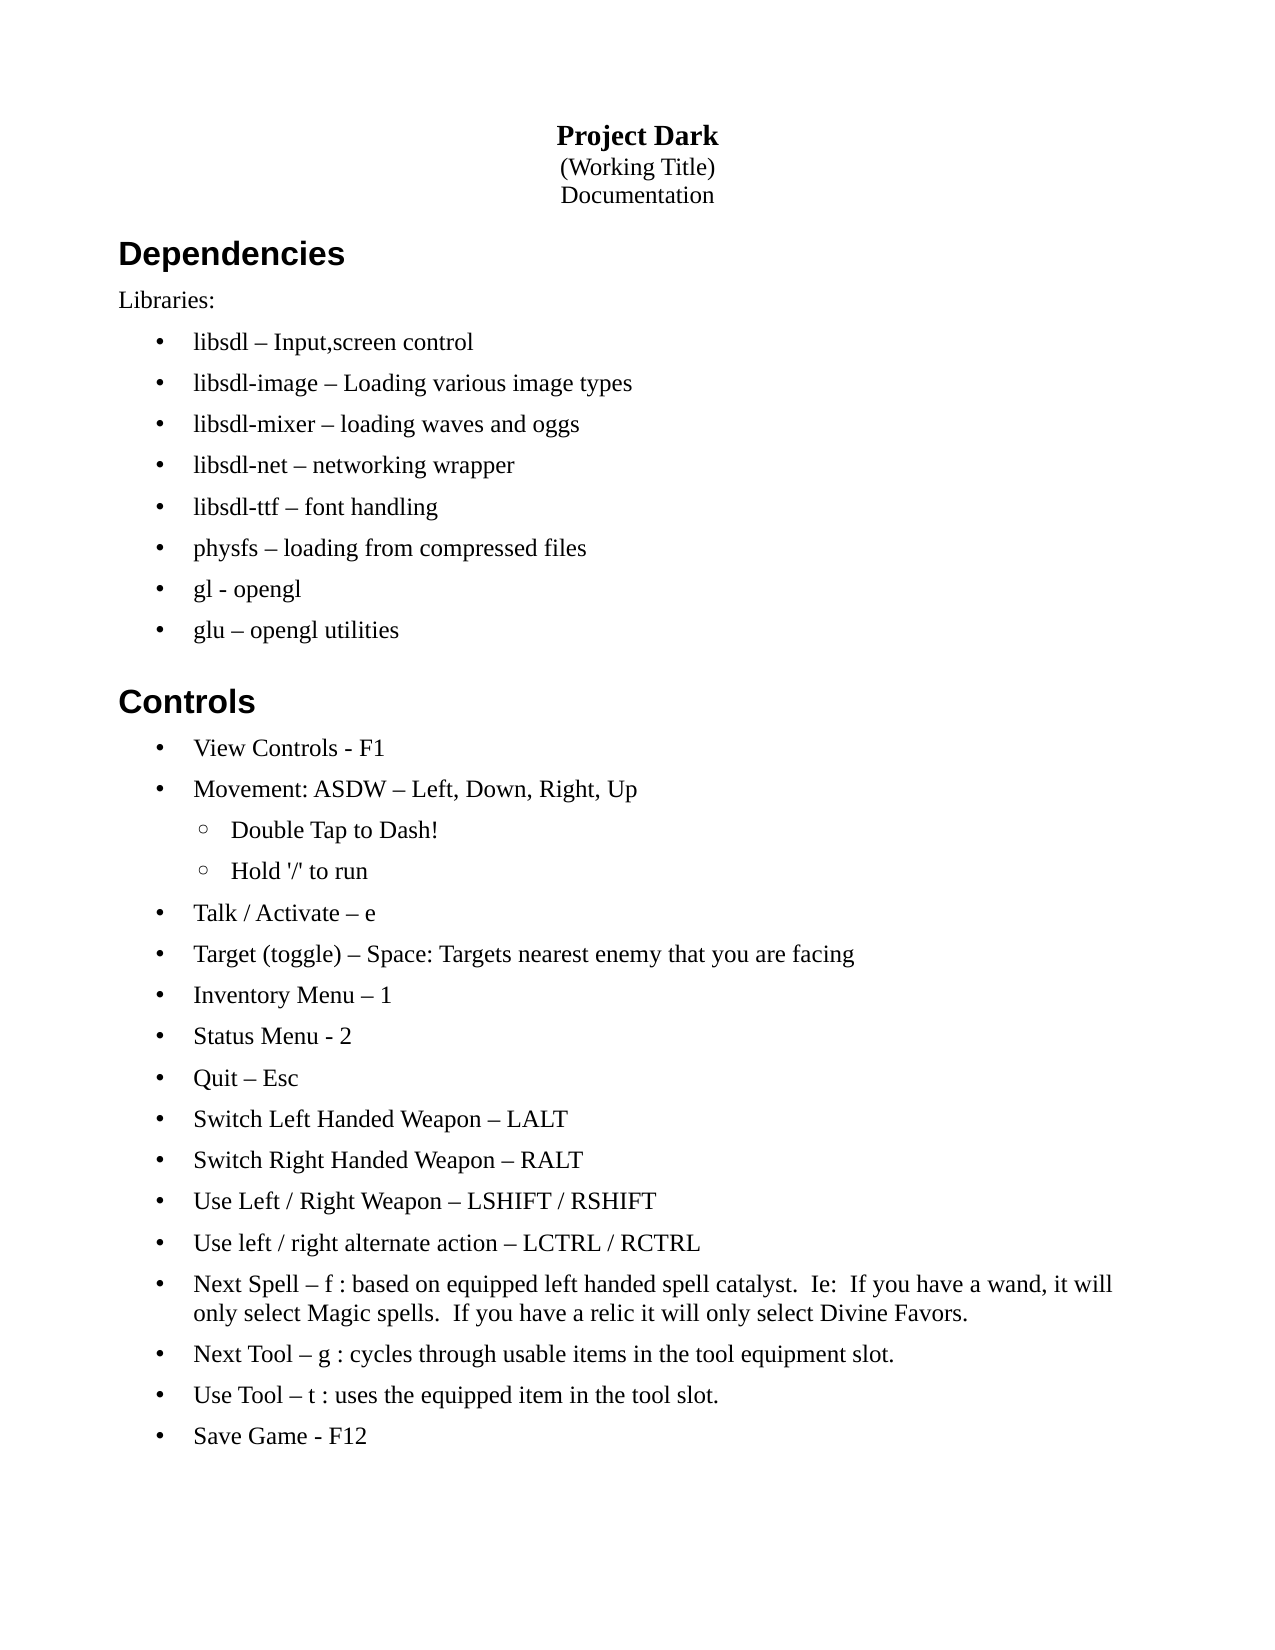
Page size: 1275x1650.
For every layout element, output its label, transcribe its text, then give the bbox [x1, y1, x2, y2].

list Use left / right alternate action – LCTRL / RCTRL [156, 1228, 1157, 1256]
list libsdl-image – Loading various image types [156, 368, 1157, 397]
list Use Left / Right Weapon – LSHIFT / RSHIFT [156, 1186, 1157, 1215]
list libsdl-ttf – font handling [156, 492, 1157, 520]
subtitle Controls [118, 682, 1157, 720]
list Hold '/' to run [193, 856, 1157, 885]
list Quit – Esc [156, 1063, 1157, 1091]
list libsdl – Input,screen control [156, 327, 1157, 355]
list Inventory Menu – 1 [156, 980, 1157, 1009]
list Double Tap to Dash! [193, 815, 1157, 844]
subtitle Dependencies [118, 234, 1157, 273]
list Switch Left Handed Weapon – LALT [156, 1104, 1157, 1133]
list Target (toggle) – Space: Targets nearest enemy that you are facing [156, 939, 1157, 968]
list Talk / Activate – e [156, 898, 1157, 926]
text Libraries: [118, 285, 1157, 314]
text Project Dark [118, 118, 1157, 152]
list physfs – loading from compressed files [156, 533, 1157, 562]
list gl - opengl [156, 574, 1157, 603]
list Next Spell – f : based on equipped left handed spell catalyst. Ie: If you have a wand, it will only select Magic spells. If you have a relic it will only select Divine Favors. [156, 1269, 1157, 1326]
list Movement: ASDW – Left, Down, Right, Up [156, 774, 1157, 803]
list Save Game - F12 [156, 1421, 1157, 1450]
list View Controls - F1 [156, 733, 1157, 761]
list Next Tool – g : cycles through usable items in the tool equipment slot. [156, 1339, 1157, 1368]
text Documentation [118, 180, 1157, 209]
list glu – opengl utilities [156, 615, 1157, 644]
list libsdl-mixer – loading waves and oggs [156, 409, 1157, 438]
list Switch Right Handed Weapon – RALT [156, 1145, 1157, 1174]
list libsdl-net – networking wrapper [156, 450, 1157, 479]
text (Working Title) [118, 152, 1157, 180]
list Status Menu - 2 [156, 1021, 1157, 1050]
list Use Tool – t : uses the equipped item in the tool slot. [156, 1380, 1157, 1409]
